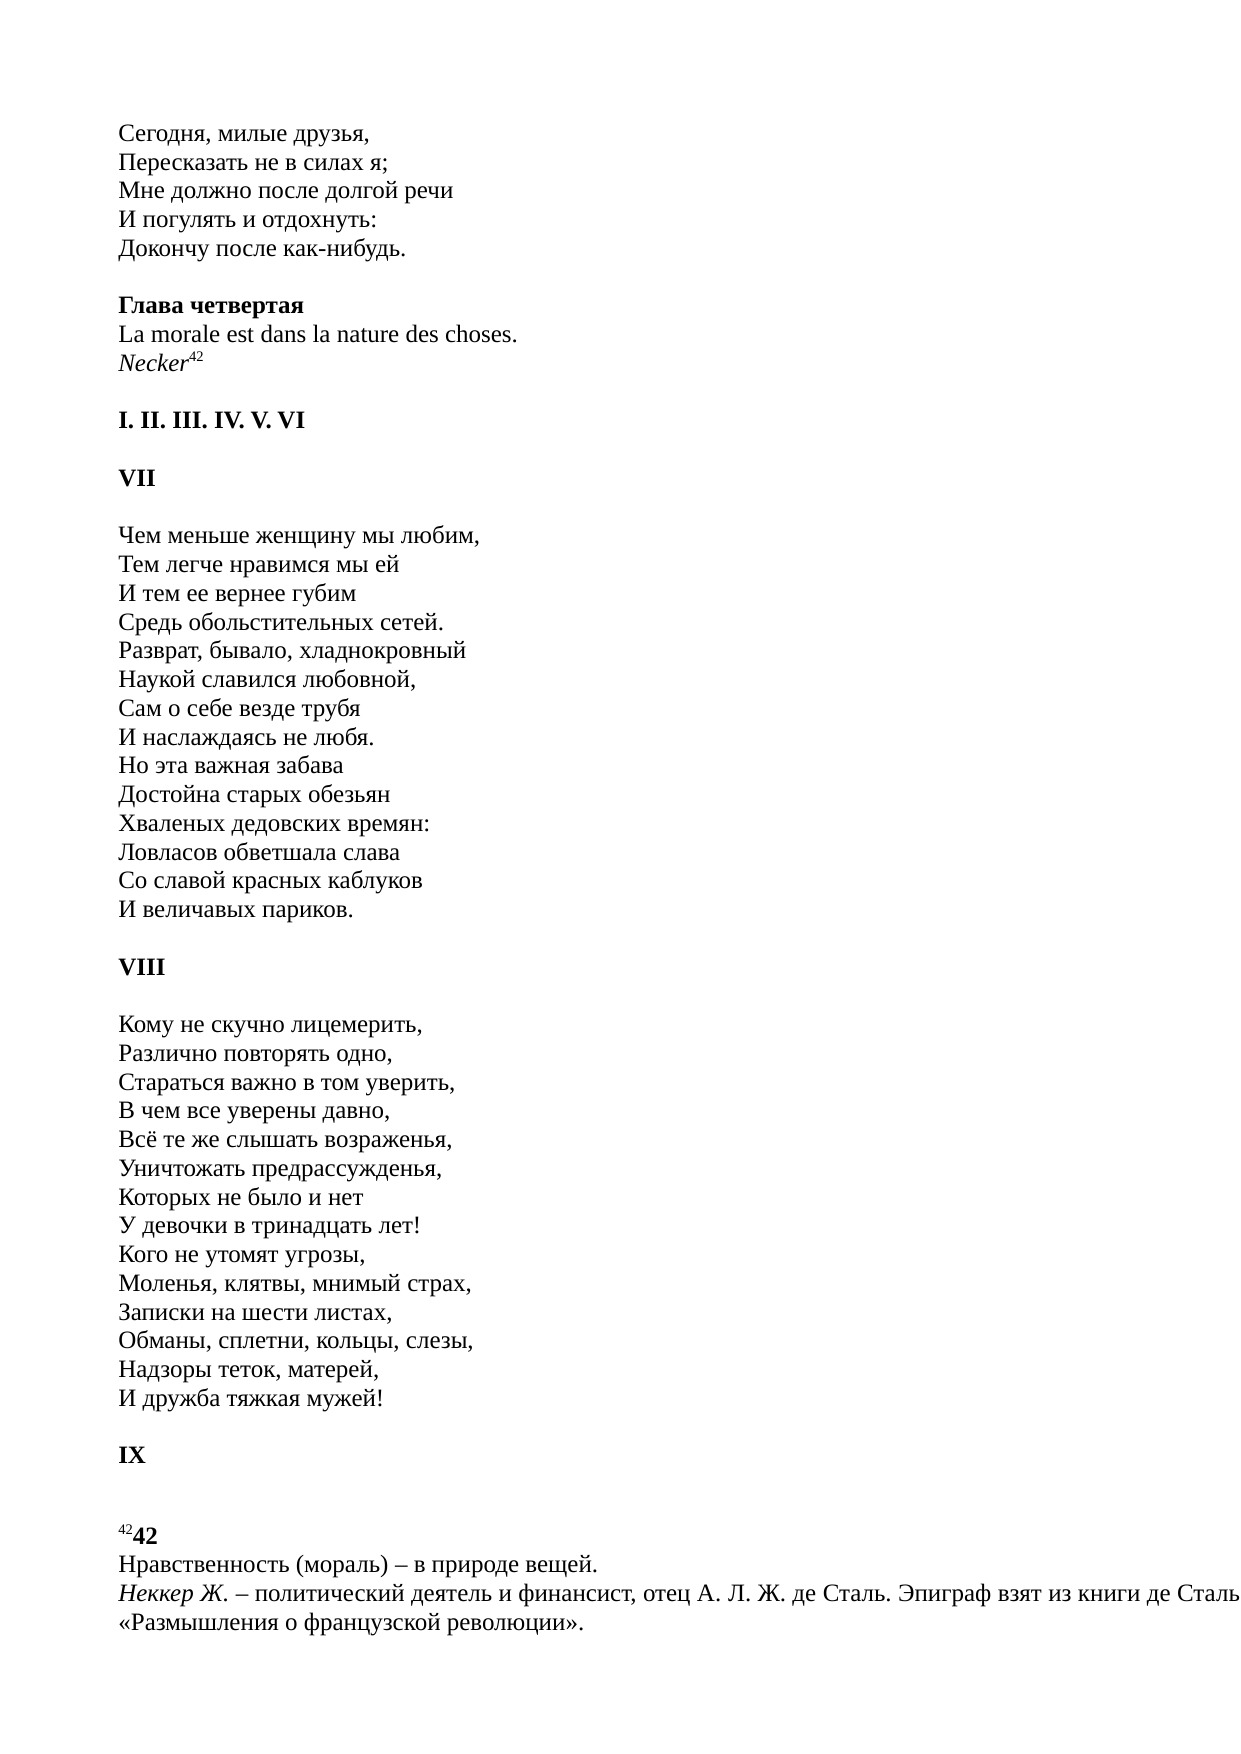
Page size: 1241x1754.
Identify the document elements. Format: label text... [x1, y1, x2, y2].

text Мне должно после долгой речи [118, 176, 1240, 204]
text Наукой славился любовной, [118, 664, 1240, 693]
text Различно повторять одно, [118, 1038, 1240, 1067]
text И погулять и отдохнуть: [118, 204, 1240, 233]
text Со славой красных каблуков [118, 866, 1240, 894]
text Necker [118, 348, 1240, 377]
text Всё те же слышать возраженья, [118, 1124, 1240, 1153]
text Достойна старых обезьян [118, 779, 1240, 808]
subtitle Глава четвертая [118, 291, 1240, 319]
text 42 [118, 1521, 1240, 1549]
text Тем легче нравимся мы ей [118, 549, 1240, 578]
text В чем все уверены давно, [118, 1096, 1240, 1124]
text Моленья, клятвы, мнимый страх, [118, 1268, 1240, 1297]
text Средь обольстительных сетей. [118, 607, 1240, 636]
text Кому не скучно лицемерить, [118, 1009, 1240, 1038]
subtitle VIII [118, 952, 1240, 981]
text Уничтожать предрассужденья, [118, 1153, 1240, 1182]
text Которых не было и нет [118, 1182, 1240, 1211]
subtitle I. II. III. IV. V. VI [118, 406, 1240, 434]
text Неккер Ж. – политический деятель и финансист, отец А. Л. Ж. де Сталь. Эпиграф взят из книги де Сталь «Размышления о французской революции». [118, 1578, 1240, 1636]
text Сегодня, милые друзья, [118, 118, 1240, 147]
text Надзоры теток, матерей, [118, 1354, 1240, 1383]
text И наслаждаясь не любя. [118, 722, 1240, 751]
text Чем меньше женщину мы любим, [118, 521, 1240, 549]
text Хваленых дедовских времян: [118, 808, 1240, 837]
text Разврат, бывало, хладнокровный [118, 636, 1240, 664]
subtitle IX [118, 1441, 1240, 1469]
subtitle VII [118, 463, 1240, 492]
text Обманы, сплетни, кольцы, слезы, [118, 1326, 1240, 1354]
text У девочки в тринадцать лет! [118, 1211, 1240, 1239]
text Записки на шести листах, [118, 1297, 1240, 1326]
text Кого не утомят угрозы, [118, 1239, 1240, 1268]
text И величавых париков. [118, 894, 1240, 923]
text Сам о себе везде трубя [118, 693, 1240, 722]
text Стараться важно в том уверить, [118, 1067, 1240, 1096]
text La morale est dans la nature des choses. [118, 319, 1240, 348]
text Ловласов обветшала слава [118, 837, 1240, 866]
text И дружба тяжкая мужей! [118, 1383, 1240, 1412]
text Пересказать не в силах я; [118, 147, 1240, 176]
text Нравственность (мораль) – в природе вещей. [118, 1549, 1240, 1578]
text И тем ее вернее губим [118, 578, 1240, 607]
text Докончу после как-нибудь. [118, 233, 1240, 262]
text Но эта важная забава [118, 751, 1240, 779]
